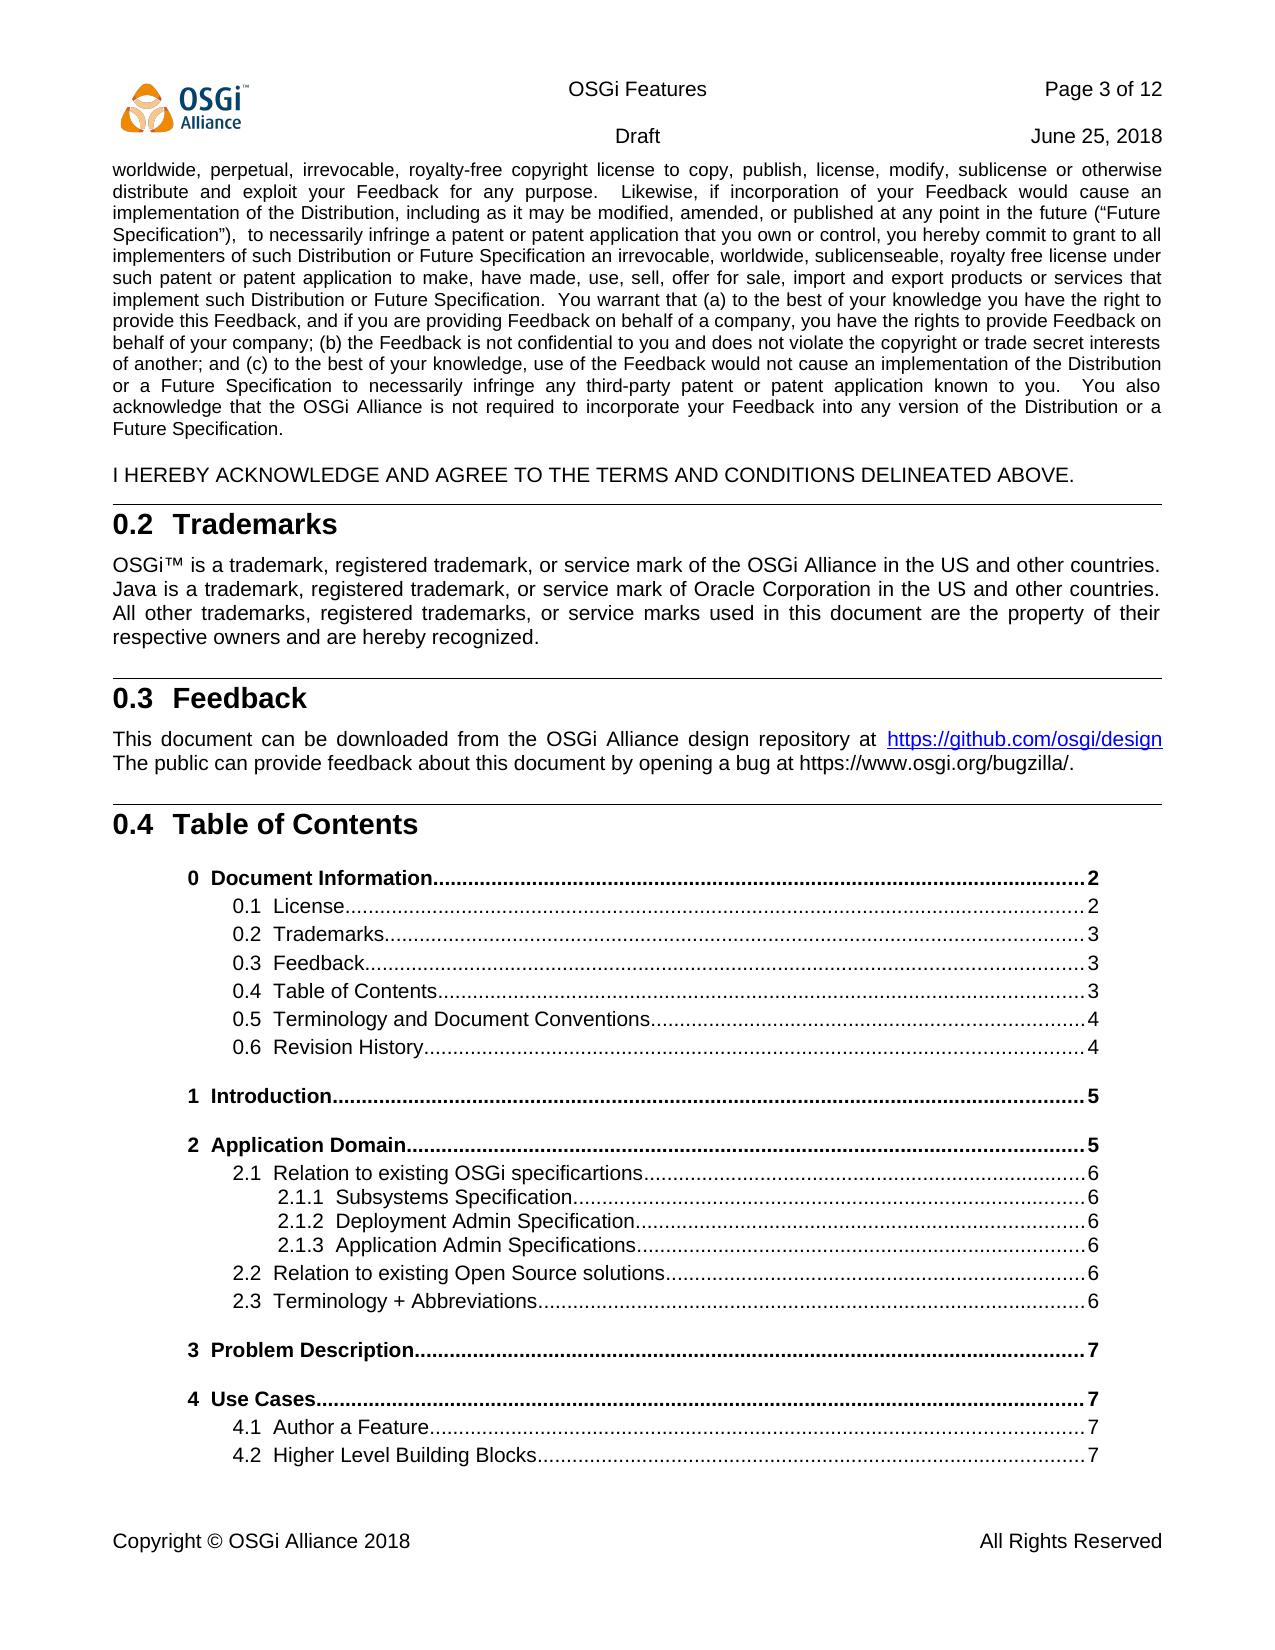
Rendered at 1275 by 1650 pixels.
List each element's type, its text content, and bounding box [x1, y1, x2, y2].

text 4.2 Higher Level Building Blocks 7 [232, 1443, 1162, 1467]
text 1 Introduction 5 [187, 1084, 1162, 1108]
text I HEREBY ACKNOWLEDGE AND AGREE TO THE TERMS AND CONDITIONS DELINEATED ABOVE. [112, 463, 1162, 487]
subtitle Feedback [112, 679, 1162, 715]
text 2.1.3 Application Admin Specifications 6 [277, 1233, 1162, 1257]
text 3 Problem Description 7 [187, 1338, 1162, 1362]
text 0.5 Terminology and Document Conventions 4 [232, 1007, 1162, 1031]
text 0.6 Revision History 4 [232, 1035, 1162, 1059]
text 2.1.2 Deployment Admin Specification 6 [277, 1209, 1162, 1233]
text 4.1 Author a Feature 7 [232, 1415, 1162, 1439]
text 2.1.1 Subsystems Specification 6 [277, 1185, 1162, 1209]
text 2.1 Relation to existing OSGi specificartions 6 [232, 1161, 1162, 1185]
text 4 Use Cases 7 [187, 1387, 1162, 1411]
text 0.3 Feedback 3 [232, 950, 1162, 974]
picture [113, 76, 257, 140]
text 2 Application Domain 5 [187, 1133, 1162, 1157]
text 0 Document Information 2 [187, 866, 1162, 890]
text 0.1 License 2 [232, 894, 1162, 918]
text This document can be downloaded from the OSGi Alliance design repository at https://github.com/osgi/design The public can provide feedback about this document by opening a bug at https://www.osgi.org/bugzilla/. [112, 727, 1162, 775]
text 0.4 Table of Contents 3 [232, 978, 1162, 1002]
text worldwide, perpetual, irrevocable, royalty-free copyright license to copy, publish, license, modify, sublicense or otherwise distribute and exploit your Feedback for any purpose. Likewise, if incorporation of your Feedback would cause an implementation of the Distribution, including as it may be modified, amended, or published at any point in the future (“Future Specification”), to necessarily infringe a patent or patent application that you own or control, you hereby commit to grant to all implementers of such Distribution or Future Specification an irrevocable, worldwide, sublicenseable, royalty free license under such patent or patent application to make, have made, use, sell, offer for sale, import and export products or services that implement such Distribution or Future Specification. You warrant that (a) to the best of your knowledge you have the right to provide this Feedback, and if you are providing Feedback on behalf of a company, you have the rights to provide Feedback on behalf of your company; (b) the Feedback is not confidential to you and does not violate the copyright or trade secret interests of another; and (c) to the best of your knowledge, use of the Feedback would not cause an implementation of the Distribution or a Future Specification to necessarily infringe any third-party patent or patent application known to you. You also acknowledge that the OSGi Alliance is not required to incorporate your Feedback into any version of the Distribution or a Future Specification. [112, 159, 1162, 439]
text OSGi™ is a trademark, registered trademark, or service mark of the OSGi Alliance in the US and other countries. Java is a trademark, registered trademark, or service mark of Oracle Corporation in the US and other countries. All other trademarks, registered trademarks, or service marks used in this document are the property of their respective owners and are hereby recognized. [112, 553, 1162, 649]
subtitle Trademarks [112, 505, 1162, 541]
subtitle Table of Contents [112, 805, 1162, 841]
text 2.3 Terminology + Abbreviations 6 [232, 1289, 1162, 1313]
text 2.2 Relation to existing Open Source solutions 6 [232, 1261, 1162, 1285]
text 0.2 Trademarks 3 [232, 922, 1162, 946]
